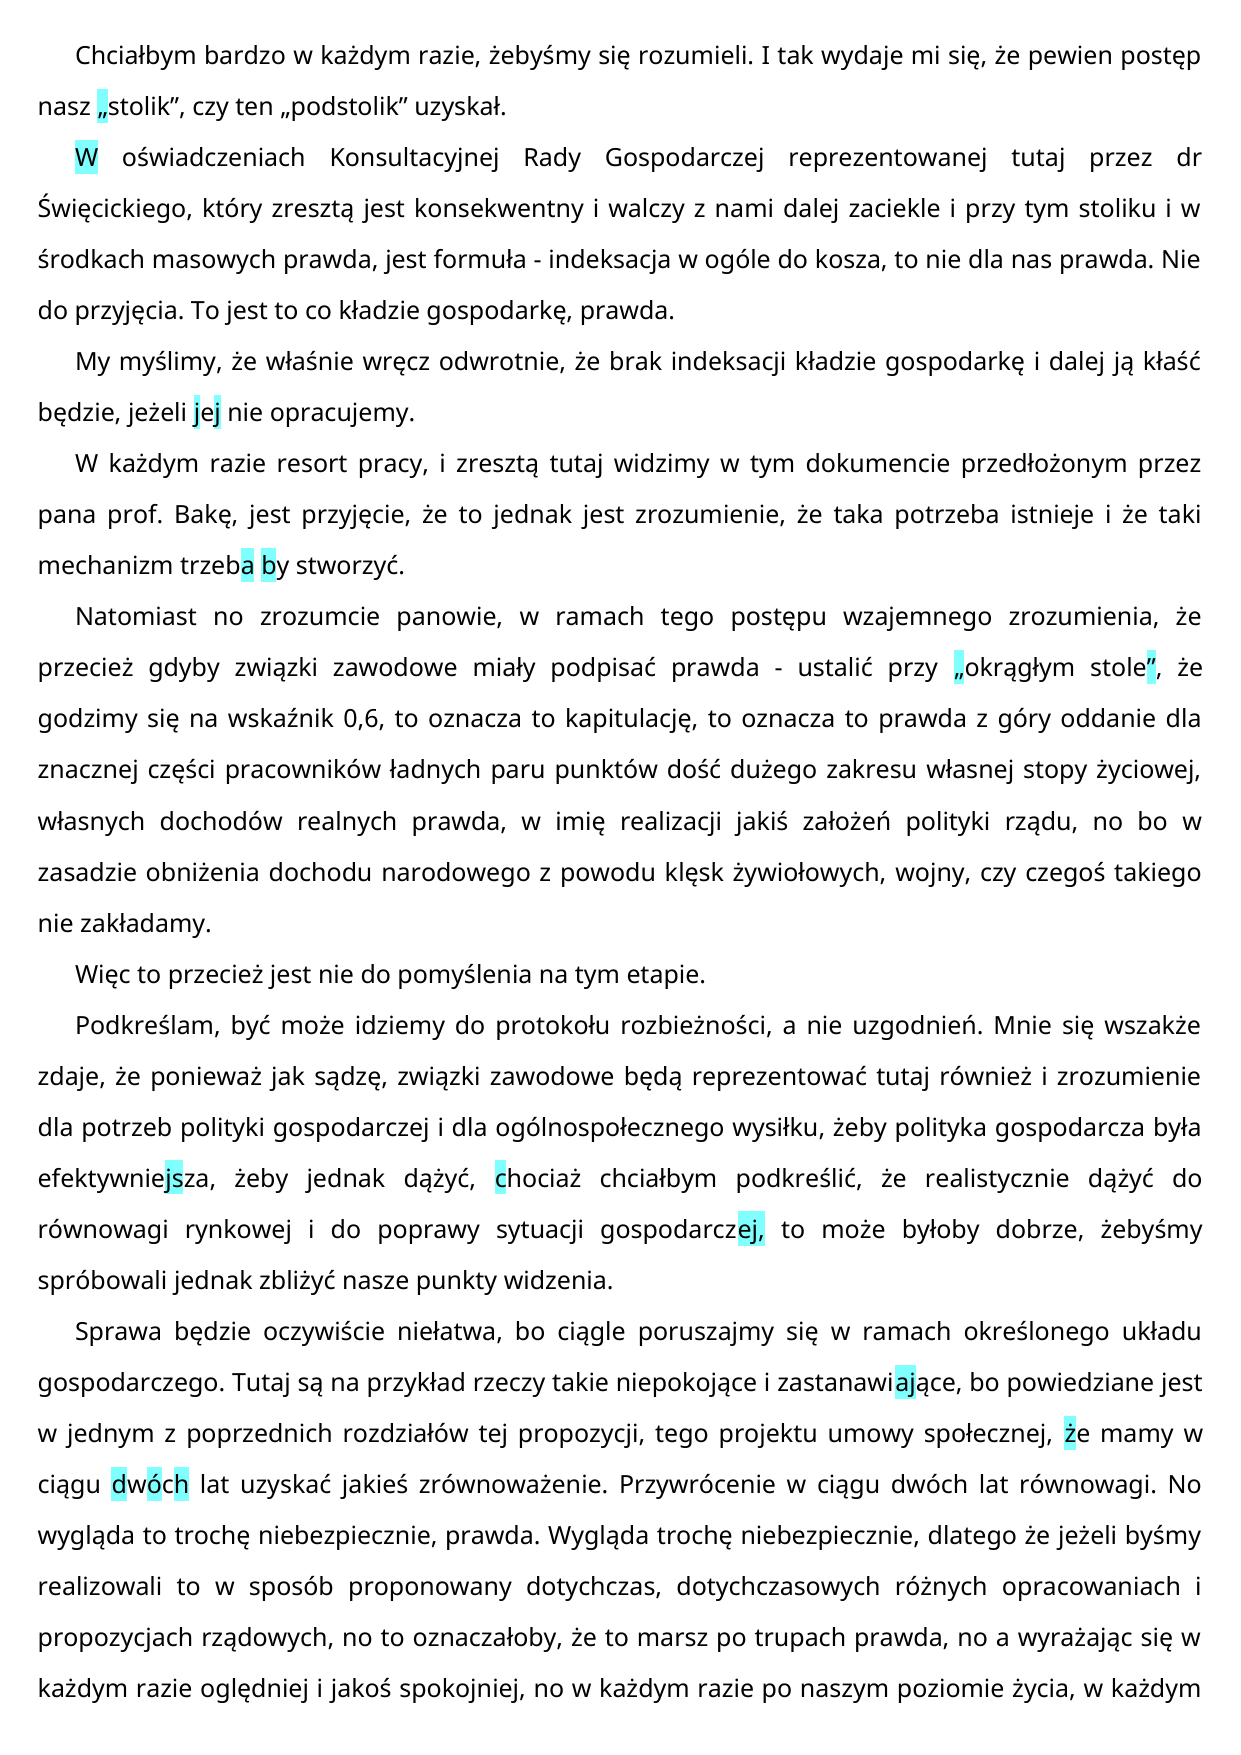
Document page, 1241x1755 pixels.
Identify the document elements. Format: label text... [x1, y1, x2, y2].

text Sprawa będzie oczywiście niełatwa, bo ciągle poruszajmy się w ramach określonego układu gospodarczego. Tutaj są na przykład rzeczy takie niepokojące i zastanawiające, bo powiedziane jest w jednym z poprzednich rozdziałów tej propozycji, tego projektu umowy społecznej, że mamy w ciągu dwóch lat uzyskać jakieś zrównoważenie. Przywrócenie w ciągu dwóch lat równowagi. No wygląda to trochę niebezpiecznie, prawda. Wygląda trochę niebezpiecznie, dlatego że jeżeli byśmy realizowali to w sposób proponowany dotychczas, dotychczasowych różnych opracowaniach i propozycjach rządowych, no to oznaczałoby, że to marsz po trupach prawda, no a wyrażając się w każdym razie oględniej i jakoś spokojniej, no w każdym razie po naszym poziomie życia, w każdym [37, 1313, 1203, 1705]
text W oświadczeniach Konsultacyjnej Rady Gospodarczej reprezentowanej tutaj przez dr Święcickiego, który zresztą jest konsekwentny i walczy z nami dalej zaciekle i przy tym stoliku i w środkach masowych prawda, jest formuła - indeksacja w ogóle do kosza, to nie dla nas prawda. Nie do przyjęcia. To jest to co kładzie gospodarkę, prawda. [37, 139, 1203, 327]
text Podkreślam, być może idziemy do protokołu rozbieżności, a nie uzgodnień. Mnie się wszakże zdaje, że ponieważ jak sądzę, związki zawodowe będą reprezentować tutaj również i zrozumienie dla potrzeb polityki gospodarczej i dla ogólnospołecznego wysiłku, żeby polityka gospodarcza była efektywniejsza, żeby jednak dążyć, chociaż chciałbym podkreślić, że realistycznie dążyć do równowagi rynkowej i do poprawy sytuacji gospodarczej, to może byłoby dobrze, żebyśmy spróbowali jednak zbliżyć nasze punkty widzenia. [37, 1007, 1203, 1297]
text Więc to przecież jest nie do pomyślenia na tym etapie. [37, 956, 1203, 990]
text Chciałbym bardzo w każdym razie, żebyśmy się rozumieli. I tak wydaje mi się, że pewien postęp nasz „stolik”, czy ten „podstolik” uzyskał. [37, 37, 1203, 123]
text Natomiast no zrozumcie panowie, w ramach tego postępu wzajemnego zrozumienia, że przecież gdyby związki zawodowe miały podpisać prawda - ustalić przy „okrągłym stole”, że godzimy się na wskaźnik 0,6, to oznacza to kapitulację, to oznacza to prawda z góry oddanie dla znacznej części pracowników ładnych paru punktów dość dużego zakresu własnej stopy życiowej, własnych dochodów realnych prawda, w imię realizacji jakiś założeń polityki rządu, no bo w zasadzie obniżenia dochodu narodowego z powodu klęsk żywiołowych, wojny, czy czegoś takiego nie zakładamy. [37, 599, 1203, 939]
text W każdym razie resort pracy, i zresztą tutaj widzimy w tym dokumencie przedłożonym przez pana prof. Bakę, jest przyjęcie, że to jednak jest zrozumienie, że taka potrzeba istnieje i że taki mechanizm trzeba by stworzyć. [37, 446, 1203, 582]
text My myślimy, że właśnie wręcz odwrotnie, że brak indeksacji kładzie gospodarkę i dalej ją kłaść będzie, jeżeli jej nie opracujemy. [37, 344, 1203, 429]
